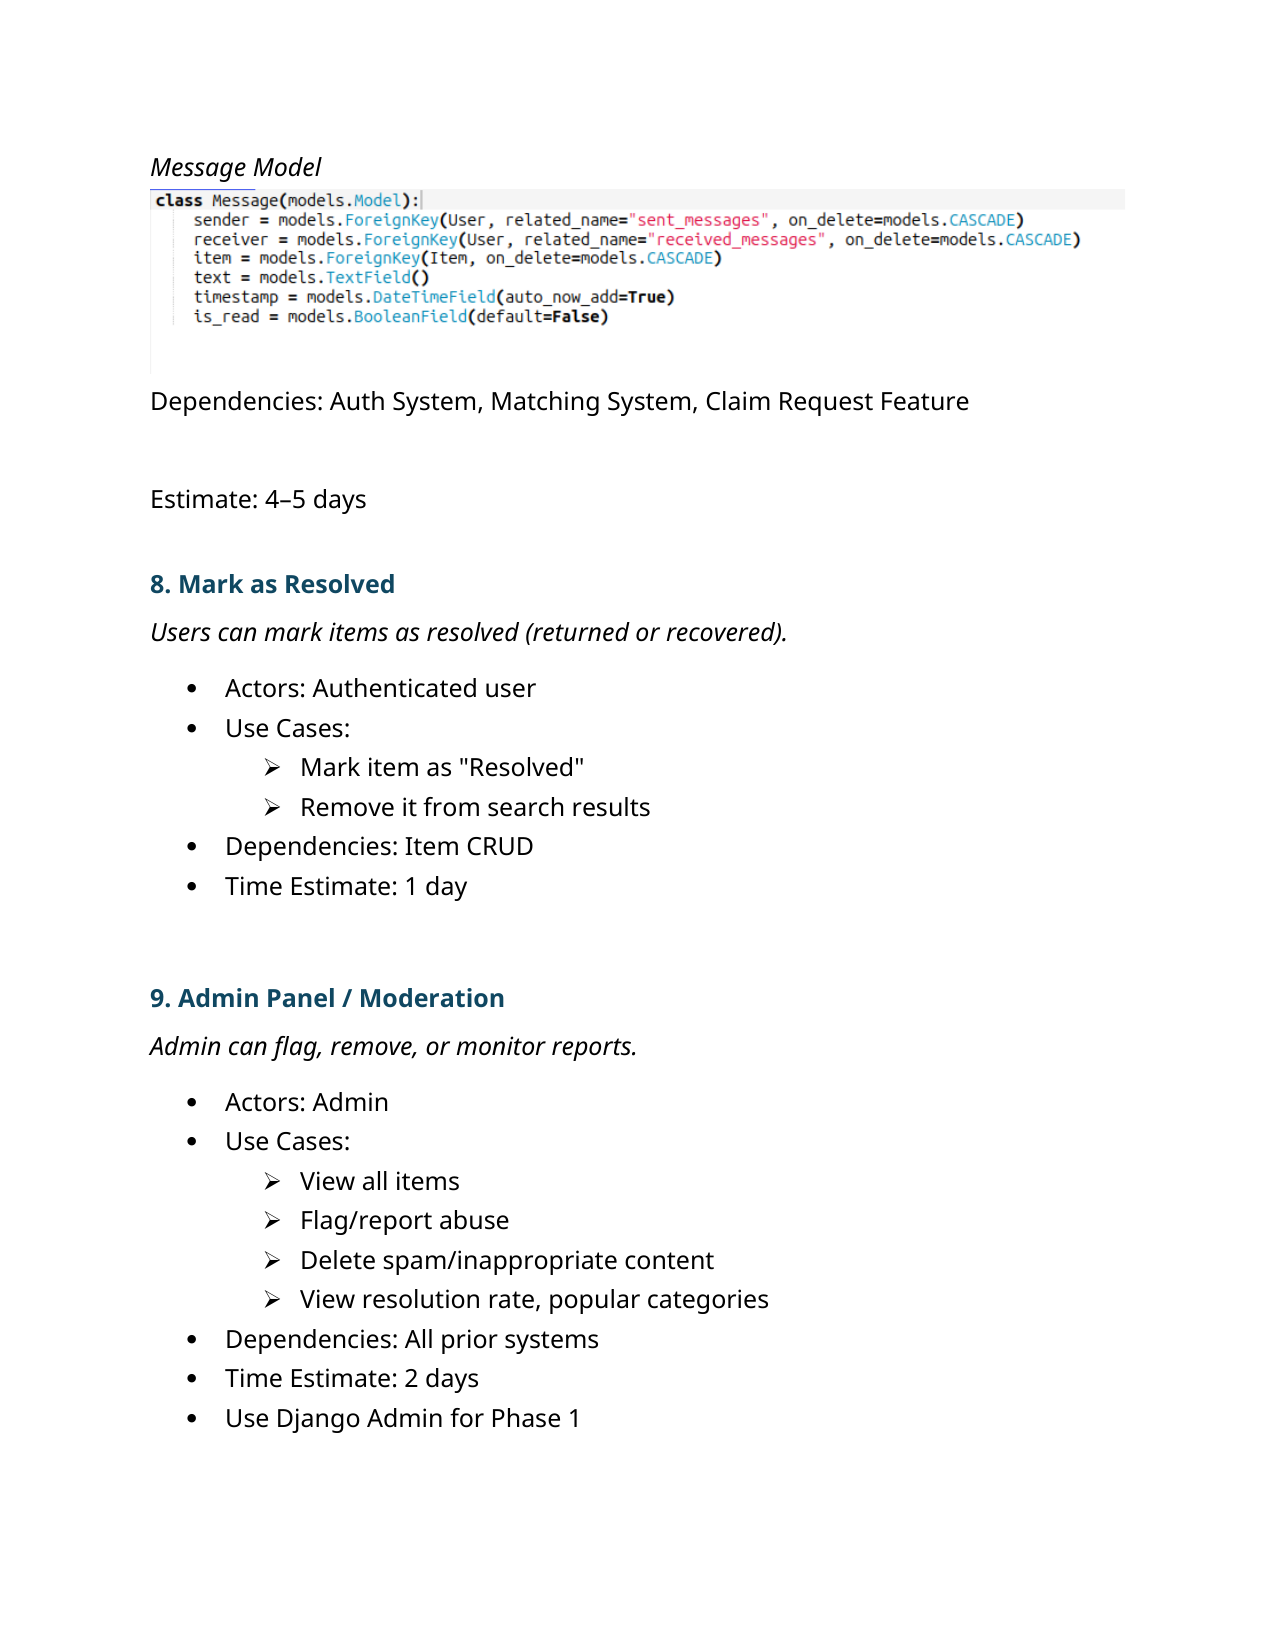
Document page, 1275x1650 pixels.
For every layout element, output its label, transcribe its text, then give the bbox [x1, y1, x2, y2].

list Use Django Admin for Phase 1 [187, 1400, 1125, 1434]
list Dependencies: Item CRUD [187, 829, 1125, 863]
list Time Estimate: 1 day [187, 868, 1125, 902]
list Remove it from search results [262, 789, 1125, 823]
text Users can mark items as resolved (returned or recovered). [150, 615, 1125, 649]
list Use Cases: [187, 1124, 1125, 1158]
list Time Estimate: 2 days [187, 1361, 1125, 1395]
list Mark item as "Resolved" [262, 750, 1125, 784]
list Delete spam/inappropriate content [262, 1242, 1125, 1276]
list Actors: Authenticated user [187, 671, 1125, 705]
list View resolution rate, popular categories [262, 1282, 1125, 1316]
list Use Cases: [187, 710, 1125, 744]
text Admin can flag, remove, or monitor reports. [150, 1028, 1125, 1062]
list Dependencies: All prior systems [187, 1321, 1125, 1355]
subtitle Message Model [150, 150, 1125, 189]
subtitle 8. Mark as Resolved [150, 567, 1125, 601]
list Actors: Admin [187, 1084, 1125, 1118]
subtitle 9. Admin Panel / Moderation [150, 981, 1125, 1014]
list View all items [262, 1163, 1125, 1197]
subtitle Dependencies: Auth System, Matching System, Claim Request Feature [150, 383, 1125, 417]
subtitle Estimate: 4–5 days [150, 481, 1125, 516]
list Flag/report abuse [262, 1203, 1125, 1237]
